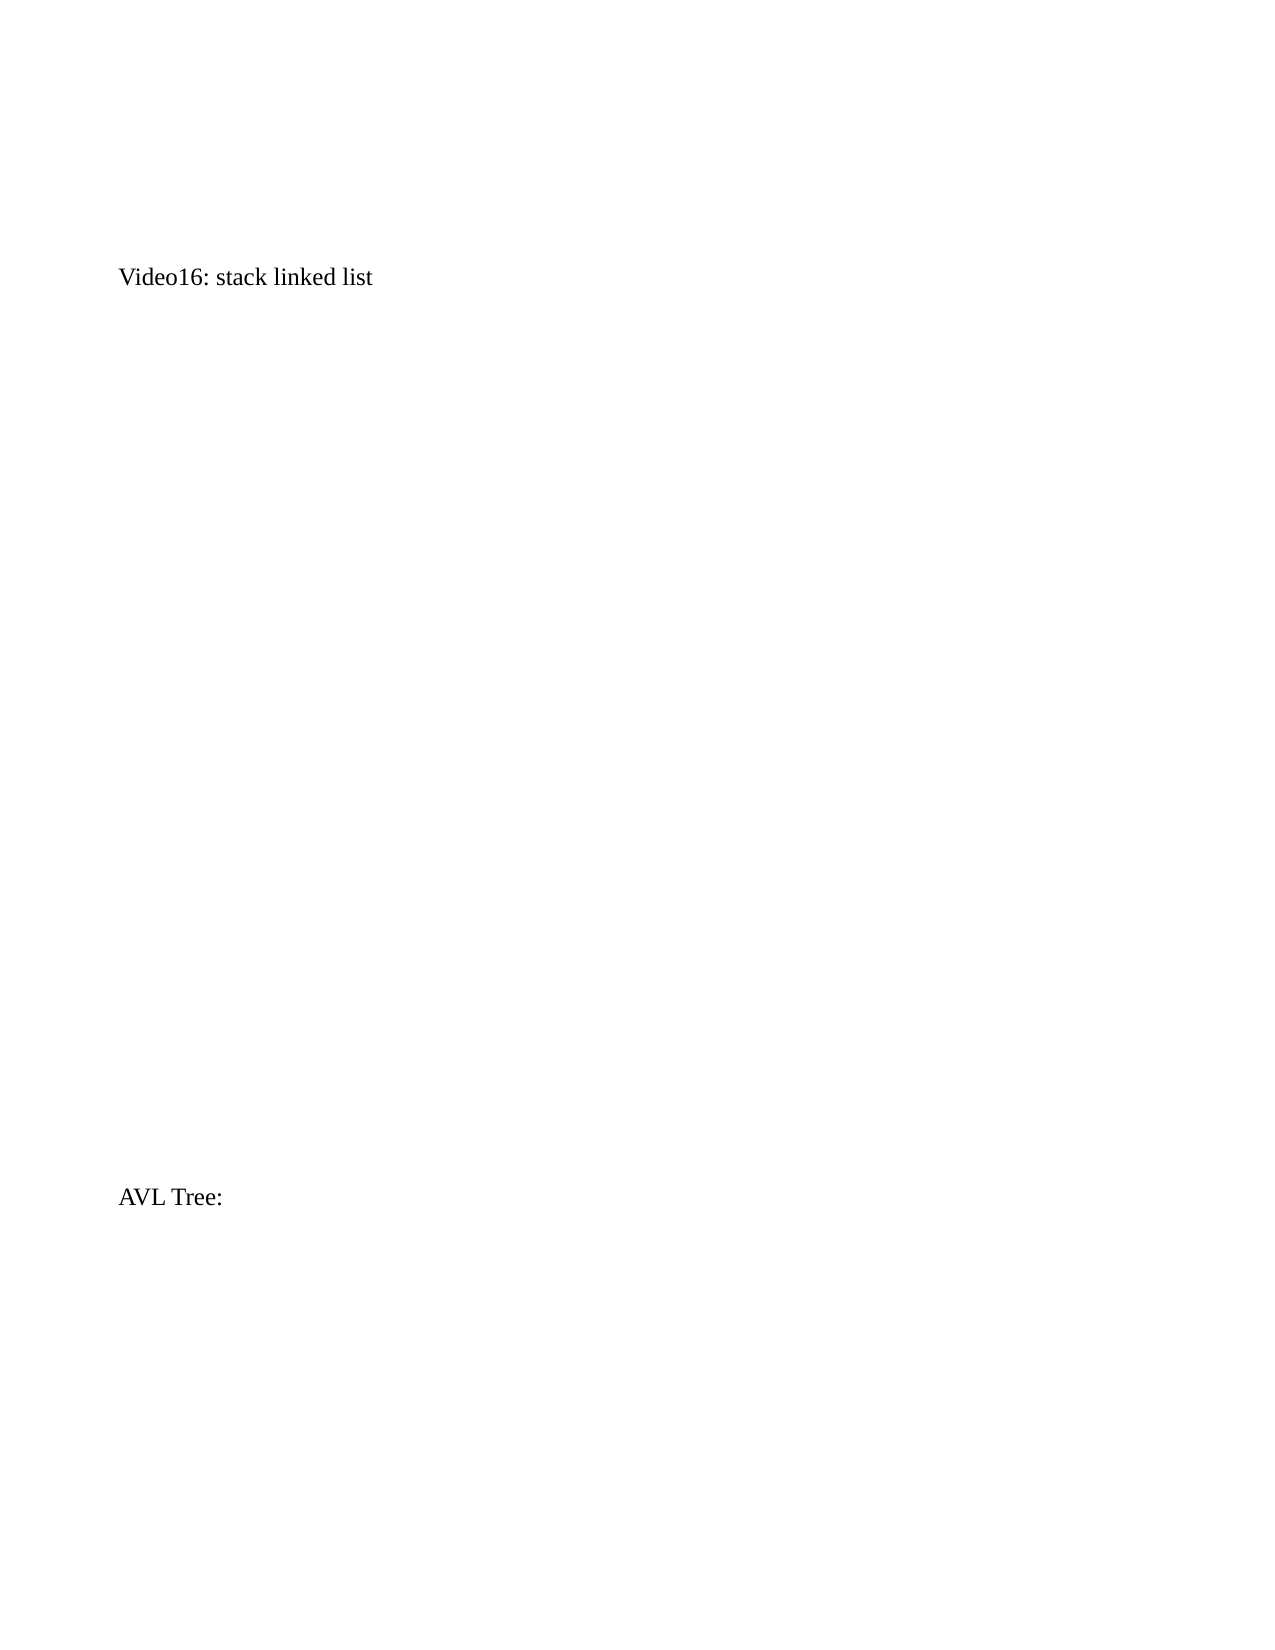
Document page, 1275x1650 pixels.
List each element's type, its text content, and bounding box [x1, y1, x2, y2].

text AVL Tree: [118, 1182, 1157, 1211]
text Video16: stack linked list [118, 262, 1157, 291]
